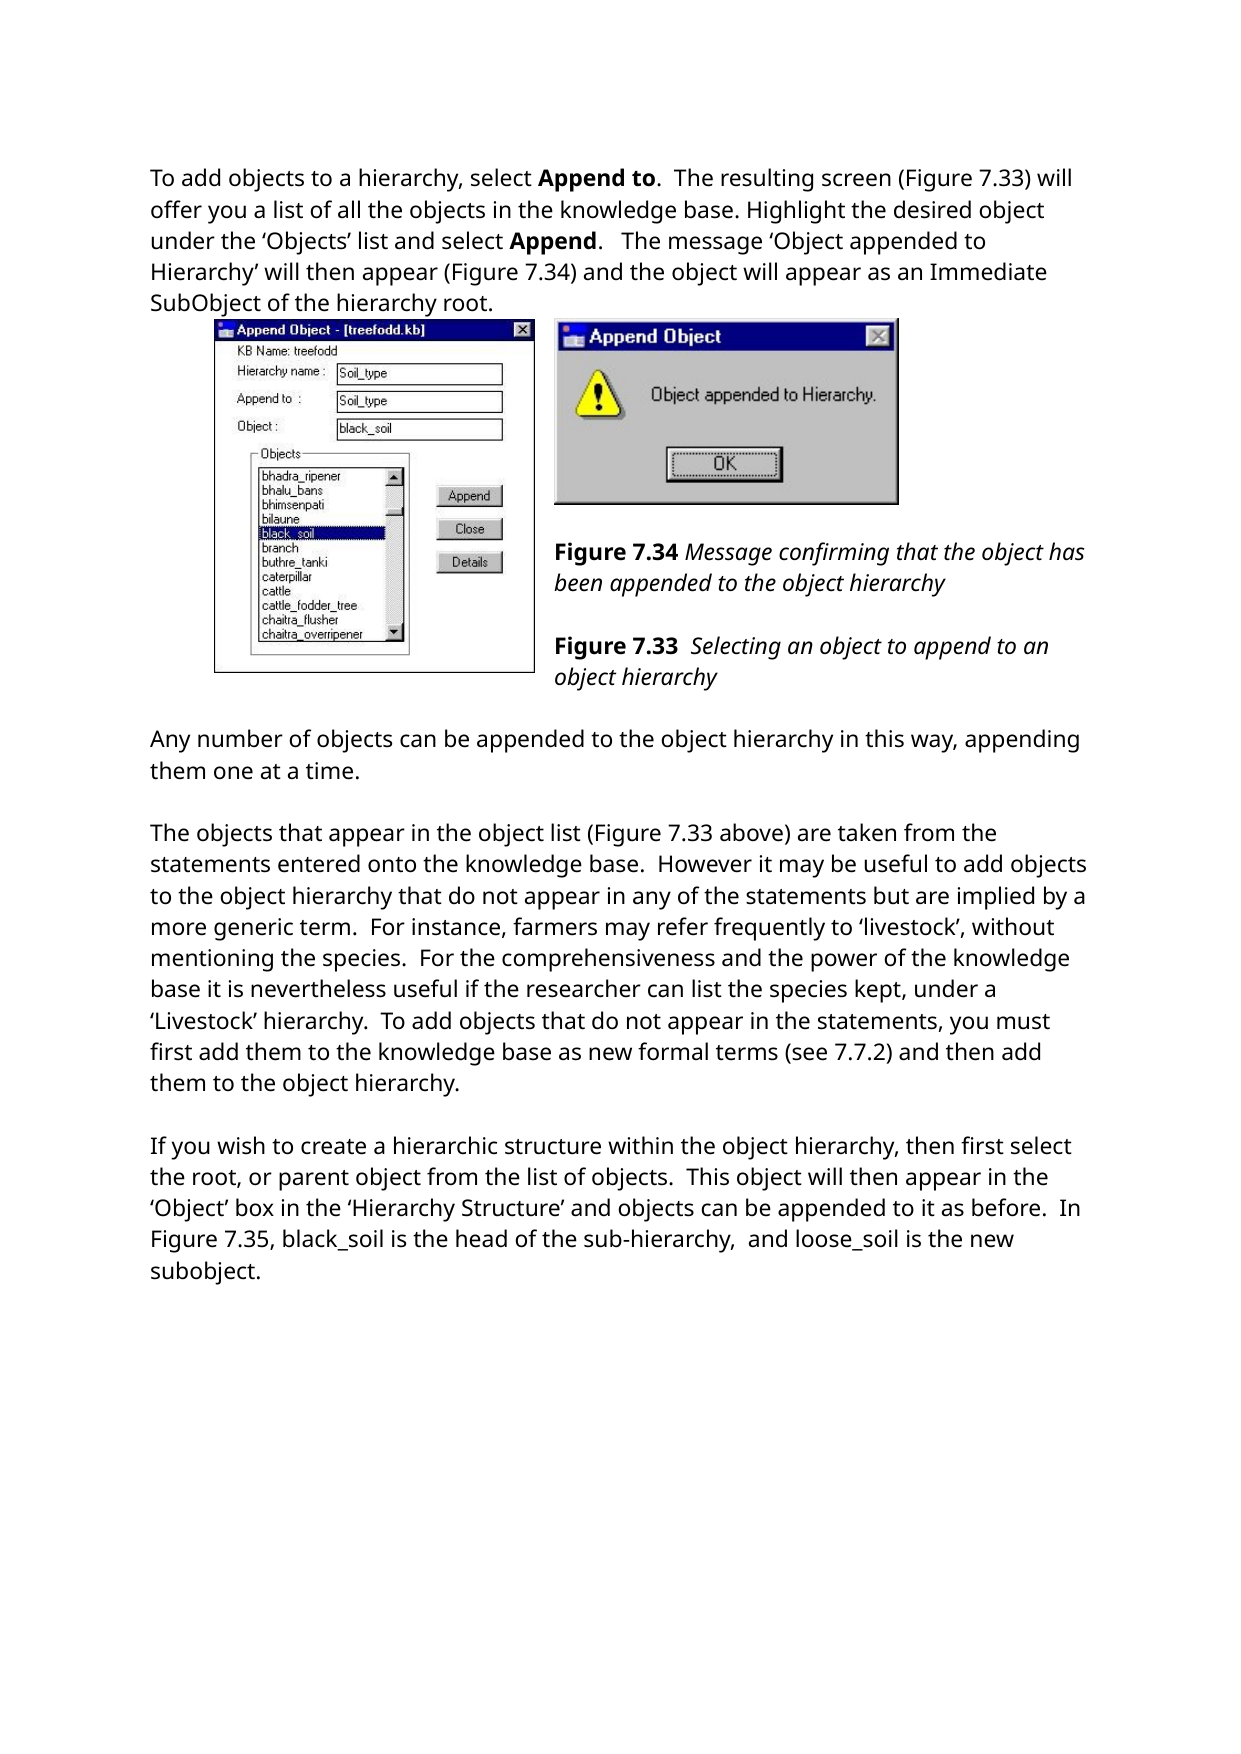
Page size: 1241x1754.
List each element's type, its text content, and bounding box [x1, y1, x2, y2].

text If you wish to create a hierarchic structure within the object hierarchy, then first select the root, or parent object from the list of objects. This object will then appear in the ‘Object’ box in the ‘Hierarchy Structure’ and objects can be appended to it as before. In Figure 7.35, black_soil is the head of the sub-hierarchy, and loose_soil is the new subobject. [150, 1129, 1090, 1286]
text [150, 536, 214, 598]
picture [214, 319, 535, 673]
text Any number of objects can be appended to the object hierarchy in this way, appending them one at a time. [150, 723, 1090, 786]
text Figure 7.34 Message confirming that the object has been appended to the object hierarchy [535, 536, 1090, 598]
text To add objects to a hierarchy, select Append to. The resulting screen (Figure 7.33) will offer you a list of all the objects in the knowledge base. Highlight the desired object under the ‘Objects’ list and select Append. The message ‘Object appended to Hierarchy’ will then appear (Figure 7.34) and the object will appear as an Immediate SubObject of the hierarchy root. [150, 162, 1090, 319]
text Figure 7.33 Selecting an object to append to an object hierarchy [150, 629, 1090, 692]
text The objects that appear in the object list (Figure 7.33 above) are taken from the statements entered onto the knowledge base. However it may be useful to add objects to the object hierarchy that do not appear in any of the statements but are implied by a more generic term. For instance, farmers may refer frequently to ‘livestock’, without mentioning the species. For the comprehensiveness and the power of the knowledge base it is nevertheless useful if the researcher can list the species kept, under a ‘Livestock’ hierarchy. To add objects that do not appear in the statements, you must first add them to the knowledge base as new formal terms (see 7.7.2) and then add them to the object hierarchy. [150, 817, 1090, 1098]
picture [554, 318, 899, 505]
